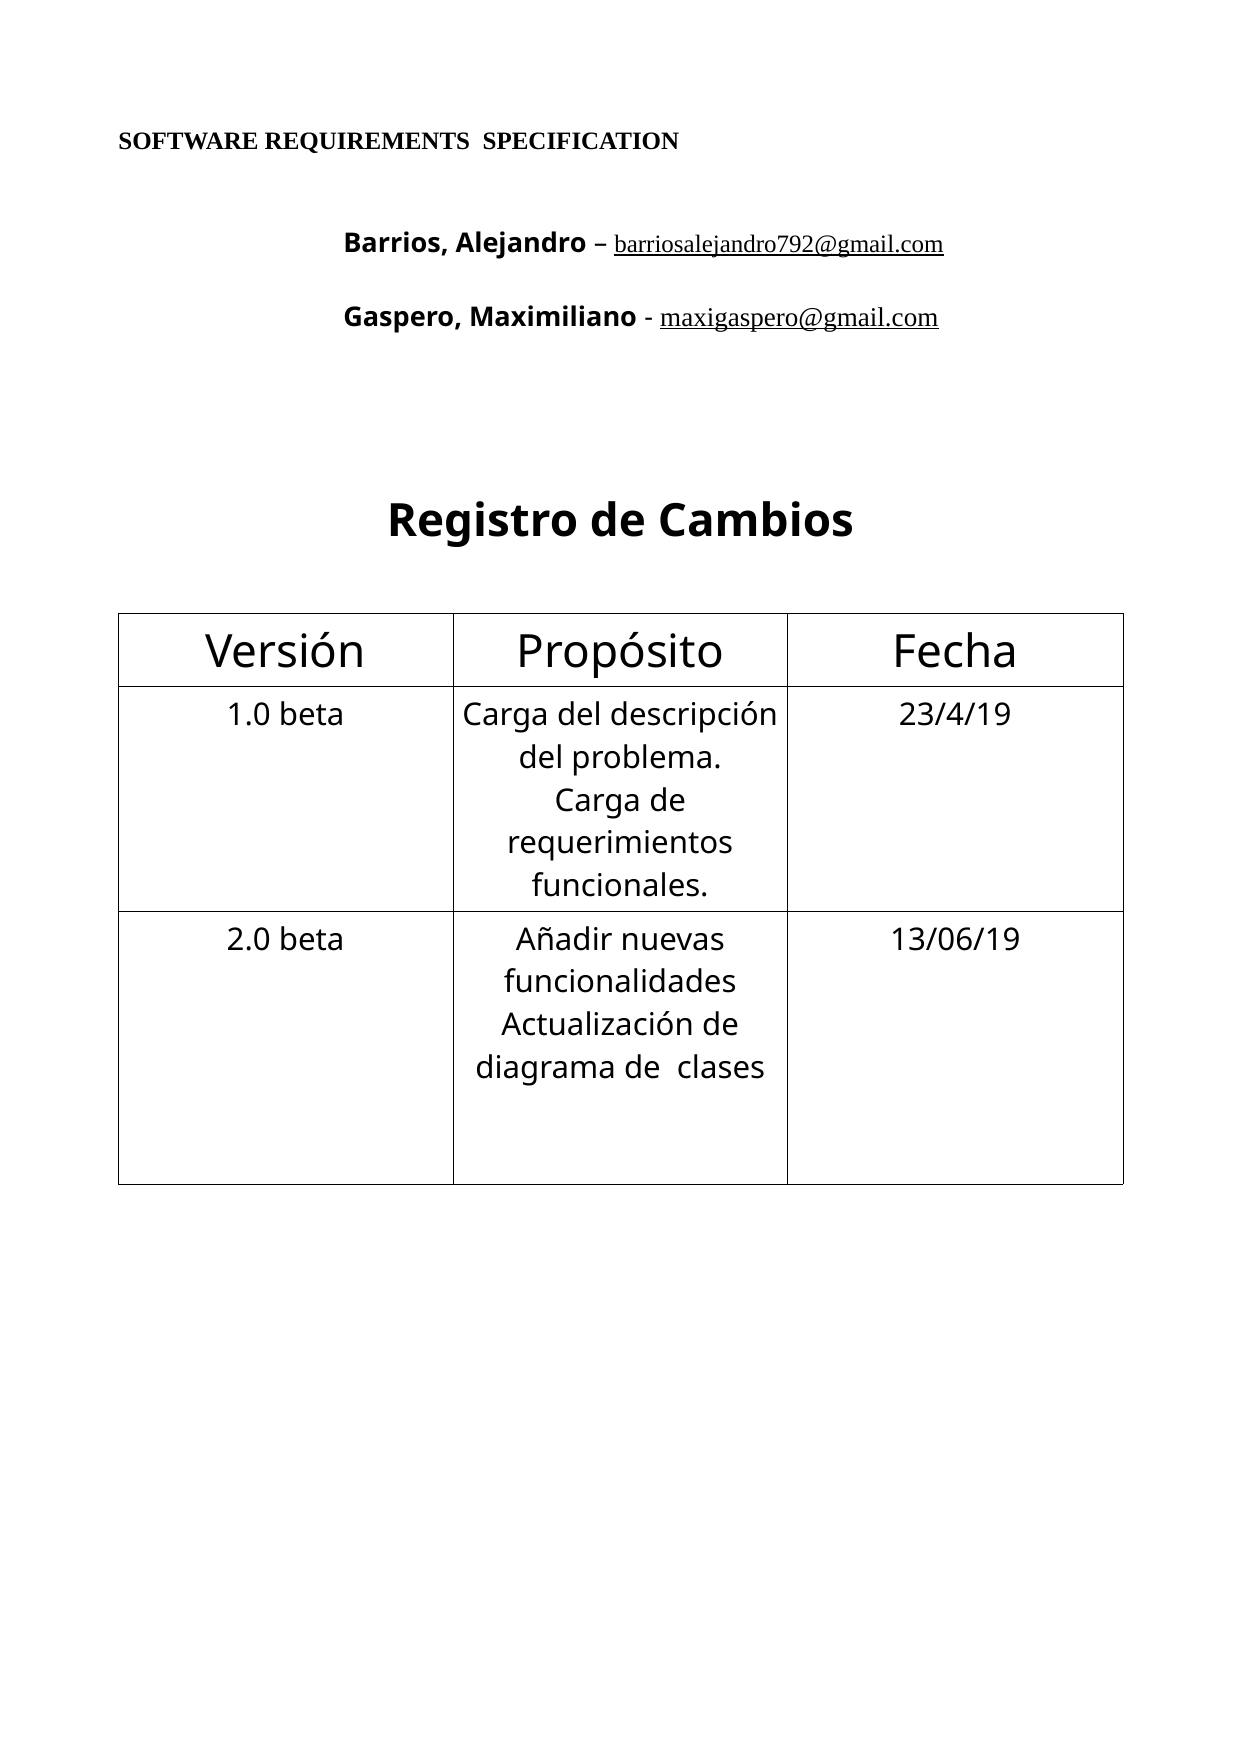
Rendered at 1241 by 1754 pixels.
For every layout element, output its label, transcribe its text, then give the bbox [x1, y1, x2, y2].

table_cell 23/4/19 [788, 687, 1123, 911]
table_cell Añadir nuevas funcionalidades Actualización de diagrama de clases [454, 912, 787, 1184]
table_cell Carga del descripción del problema. Carga de requerimientos funcionales. [454, 687, 787, 911]
text Registro de Cambios [118, 488, 1122, 550]
table_header Propósito [454, 614, 787, 686]
table_header Versión [119, 614, 453, 686]
list Gaspero, Maximiliano - maxigaspero@gmail.com [306, 297, 1122, 334]
table_header Fecha [788, 614, 1123, 686]
table_cell 2.0 beta [119, 912, 453, 1184]
table_cell 13/06/19 [788, 912, 1123, 1184]
list Barrios, Alejandro – barriosalejandro792@gmail.com [231, 223, 1122, 260]
table_cell 1.0 beta [119, 687, 453, 911]
